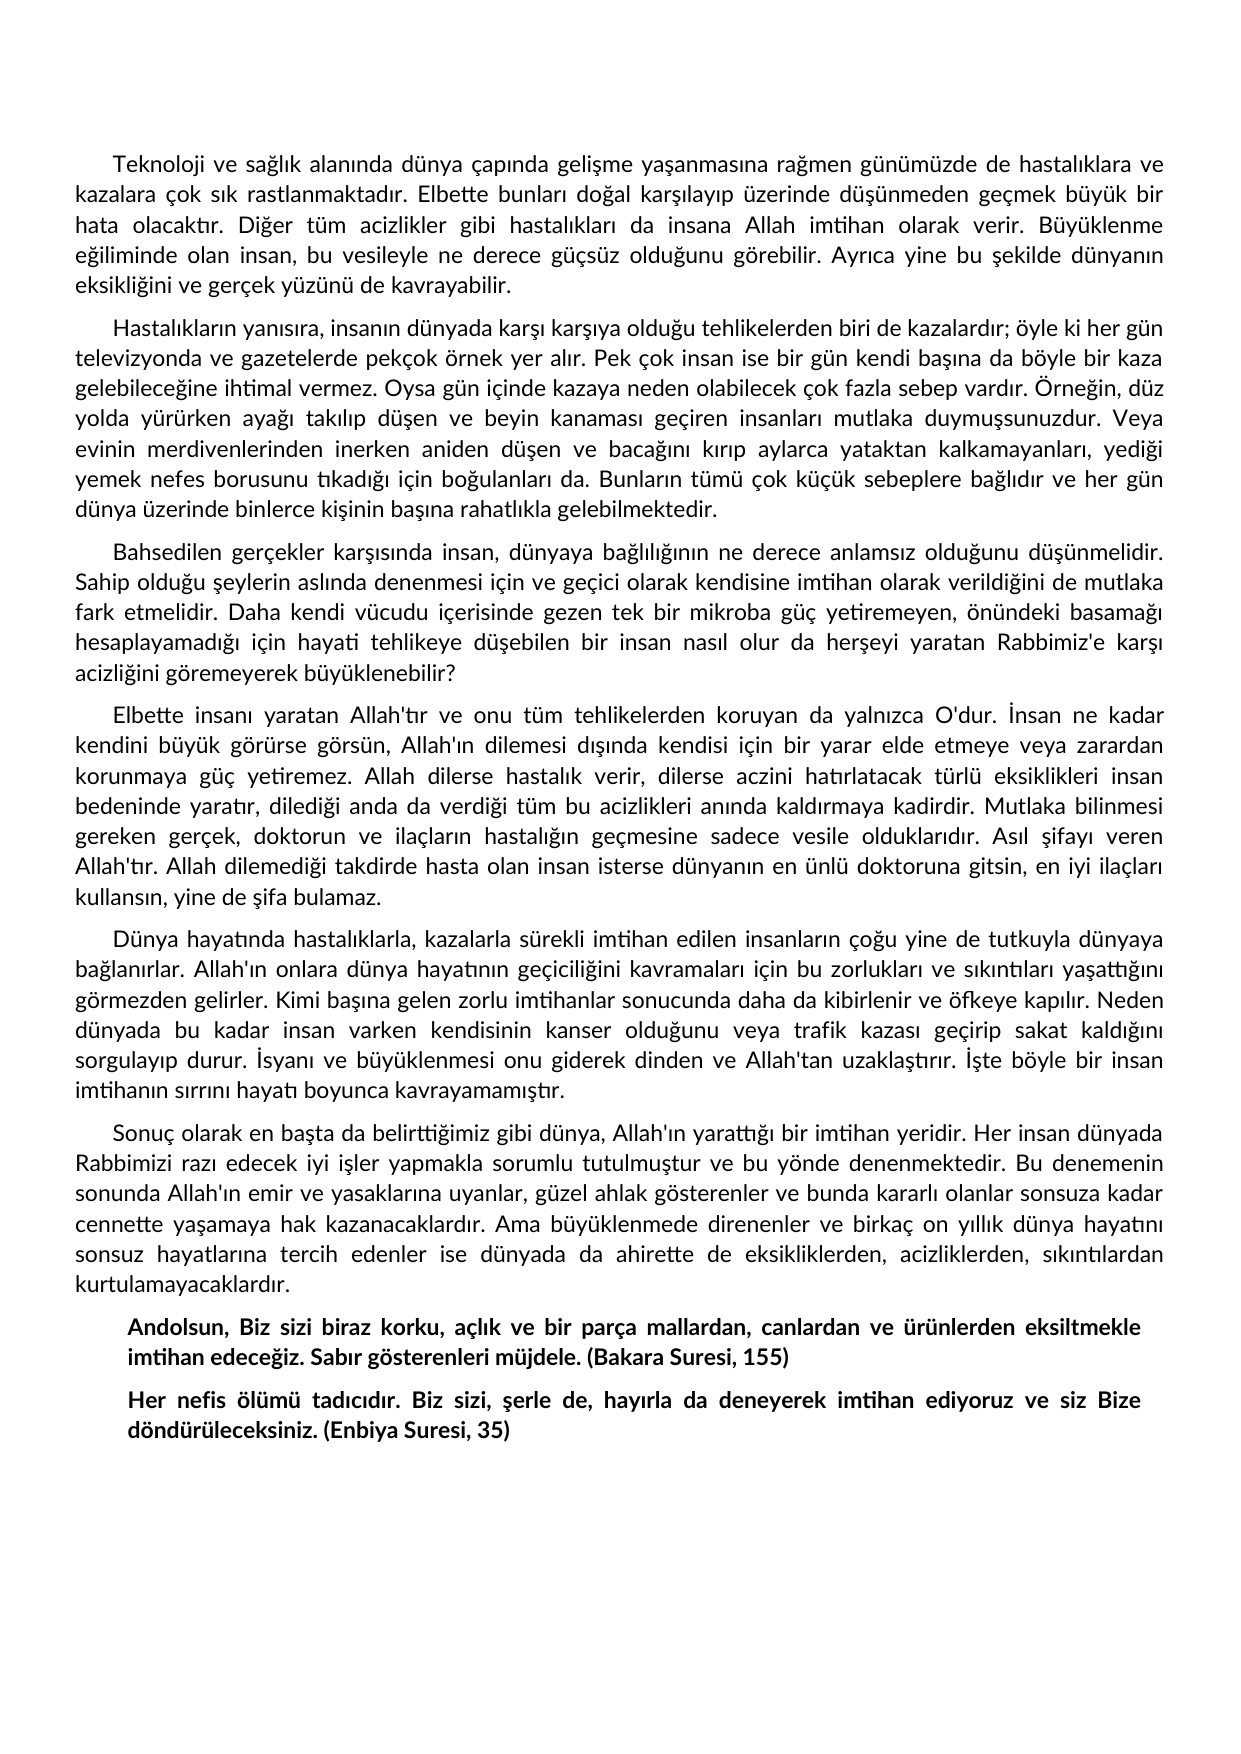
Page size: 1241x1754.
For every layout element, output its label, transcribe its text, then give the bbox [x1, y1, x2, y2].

text Sonuç olarak en başta da belirttiğimiz gibi dünya, Allah'ın yarattığı bir imtihan yeridir. Her insan dünyada Rabbimizi razı edecek iyi işler yapmakla sorumlu tutulmuştur ve bu yönde denenmektedir. Bu denemenin sonunda Allah'ın emir ve yasaklarına uyanlar, güzel ahlak gösterenler ve bunda kararlı olanlar sonsuza kadar cennette yaşamaya hak kazanacaklardır. Ama büyüklenmede direnenler ve birkaç on yıllık dünya hayatını sonsuz hayatlarına tercih edenler ise dünyada da ahirette de eksikliklerden, acizliklerden, sıkıntılardan kurtulamayacaklardır. [75, 1119, 1165, 1297]
text Dünya hayatında hastalıklarla, kazalarla sürekli imtihan edilen insanların çoğu yine de tutkuyla dünyaya bağlanırlar. Allah'ın onlara dünya hayatının geçiciliğini kavramaları için bu zorlukları ve sıkıntıları yaşattığını görmezden gelirler. Kimi başına gelen zorlu imtihanlar sonucunda daha da kibirlenir ve öfkeye kapılır. Neden dünyada bu kadar insan varken kendisinin kanser olduğunu veya trafik kazası geçirip sakat kaldığını sorgulayıp durur. İsyanı ve büyüklenmesi onu giderek dinden ve Allah'tan uzaklaştırır. İşte böyle bir insan imtihanın sırrını hayatı boyunca kavrayamamıştır. [75, 925, 1165, 1103]
text Hastalıkların yanısıra, insanın dünyada karşı karşıya olduğu tehlikelerden biri de kazalardır; öyle ki her gün televizyonda ve gazetelerde pekçok örnek yer alır. Pek çok insan ise bir gün kendi başına da böyle bir kaza gelebileceğine ihtimal vermez. Oysa gün içinde kazaya neden olabilecek çok fazla sebep vardır. Örneğin, düz yolda yürürken ayağı takılıp düşen ve beyin kanaması geçiren insanları mutlaka duymuşsunuzdur. Veya evinin merdivenlerinden inerken aniden düşen ve bacağını kırıp aylarca yataktan kalkamayanları, yediği yemek nefes borusunu tıkadığı için boğulanları da. Bunların tümü çok küçük sebeplere bağlıdır ve her gün dünya üzerinde binlerce kişinin başına rahatlıkla gelebilmektedir. [75, 313, 1165, 522]
text Elbette insanı yaratan Allah'tır ve onu tüm tehlikelerden koruyan da yalnızca O'dur. İnsan ne kadar kendini büyük görürse görsün, Allah'ın dilemesi dışında kendisi için bir yarar elde etmeye veya zarardan korunmaya güç yetiremez. Allah dilerse hastalık verir, dilerse aczini hatırlatacak türlü eksiklikleri insan bedeninde yaratır, dilediği anda da verdiği tüm bu acizlikleri anında kaldırmaya kadirdir. Mutlaka bilinmesi gereken gerçek, doktorun ve ilaçların hastalığın geçmesine sadece vesile olduklarıdır. Asıl şifayı veren Allah'tır. Allah dilemediği takdirde hasta olan insan isterse dünyanın en ünlü doktoruna gitsin, en iyi ilaçları kullansın, yine de şifa bulamaz. [75, 701, 1165, 910]
text Teknoloji ve sağlık alanında dünya çapında gelişme yaşanmasına rağmen günümüzde de hastalıklara ve kazalara çok sık rastlanmaktadır. Elbette bunları doğal karşılayıp üzerinde düşünmeden geçmek büyük bir hata olacaktır. Diğer tüm acizlikler gibi hastalıkları da insana Allah imtihan olarak verir. Büyüklenme eğiliminde olan insan, bu vesileyle ne derece güçsüz olduğunu görebilir. Ayrıca yine bu şekilde dünyanın eksikliğini ve gerçek yüzünü de kavrayabilir. [75, 150, 1165, 298]
text Andolsun, Biz sizi biraz korku, açlık ve bir parça mallardan, canlardan ve ürünlerden eksiltmekle imtihan edeceğiz. Sabır gösterenleri müjdele. (Bakara Suresi, 155) [127, 1312, 1143, 1370]
text Bahsedilen gerçekler karşısında insan, dünyaya bağlılığının ne derece anlamsız olduğunu düşünmelidir. Sahip olduğu şeylerin aslında denenmesi için ve geçici olarak kendisine imtihan olarak verildiğini de mutlaka fark etmelidir. Daha kendi vücudu içerisinde gezen tek bir mikroba güç yetiremeyen, önündeki basamağı hesaplayamadığı için hayati tehlikeye düşebilen bir insan nasıl olur da herşeyi yaratan Rabbimiz'e karşı acizliğini göremeyerek büyüklenebilir? [75, 537, 1165, 686]
text Her nefis ölümü tadıcıdır. Biz sizi, şerle de, hayırla da deneyerek imtihan ediyoruz ve siz Bize döndürüleceksiniz. (Enbiya Suresi, 35) [127, 1385, 1143, 1443]
